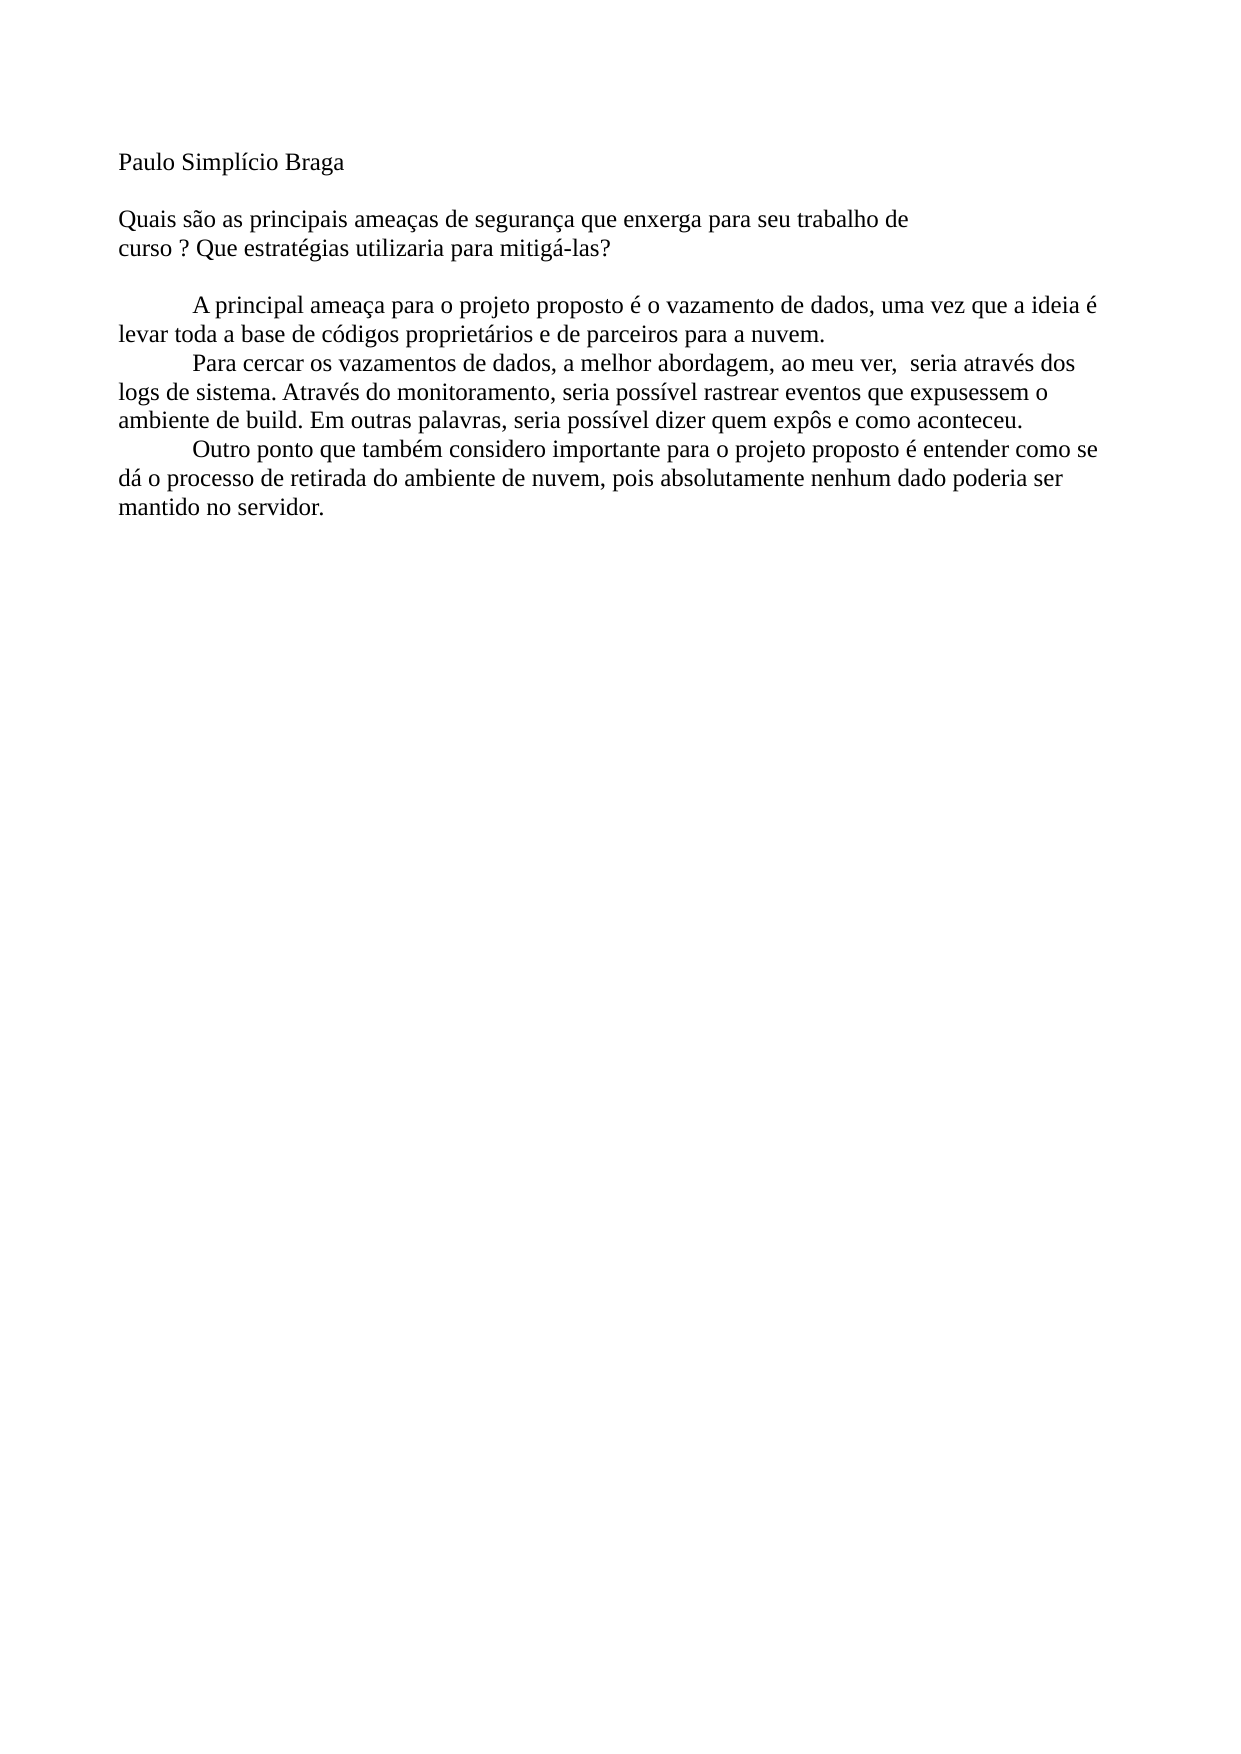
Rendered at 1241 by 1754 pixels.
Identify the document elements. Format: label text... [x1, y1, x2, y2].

text A principal ameaça para o projeto proposto é o vazamento de dados, uma vez que a ideia é levar toda a base de códigos proprietários e de parceiros para a nuvem. [118, 291, 1122, 348]
text Para cercar os vazamentos de dados, a melhor abordagem, ao meu ver, seria através dos logs de sistema. Através do monitoramento, seria possível rastrear eventos que expusessem o ambiente de build. Em outras palavras, seria possível dizer quem expôs e como aconteceu. [118, 348, 1122, 434]
text Outro ponto que também considero importante para o projeto proposto é entender como se dá o processo de retirada do ambiente de nuvem, pois absolutamente nenhum dado poderia ser mantido no servidor. [118, 434, 1122, 521]
text curso ? Que estratégias utilizaria para mitigá-las? [118, 233, 1122, 262]
text Quais são as principais ameaças de segurança que enxerga para seu trabalho de [118, 204, 1122, 233]
text Paulo Simplício Braga [118, 147, 1122, 176]
